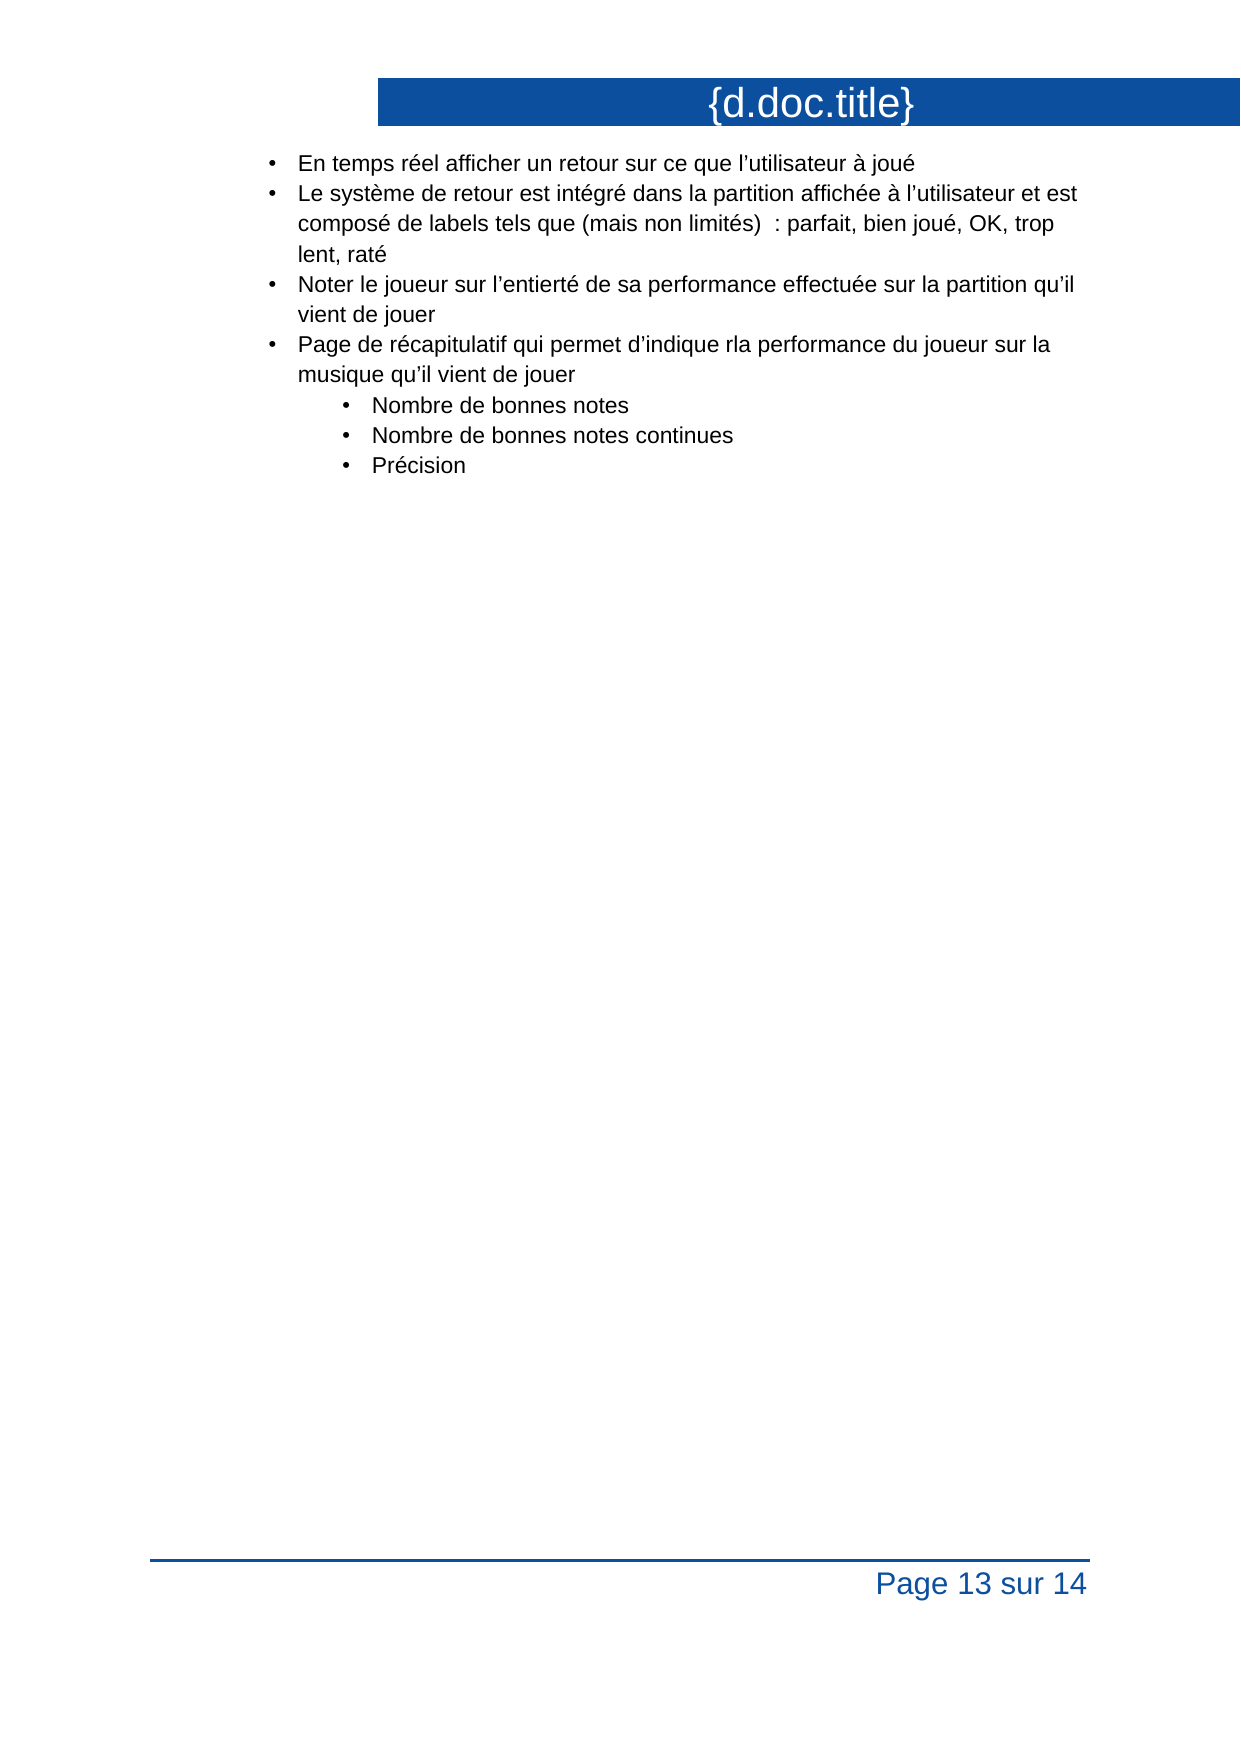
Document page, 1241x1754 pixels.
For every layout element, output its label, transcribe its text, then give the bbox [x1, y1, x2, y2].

list Le système de retour est intégré dans la partition affichée à l’utilisateur et est composé de labels tels que (mais non limités) : parfait, bien joué, OK, trop lent, raté [268, 180, 1090, 267]
list Précision [342, 452, 1090, 478]
list Page de récapitulatif qui permet d’indique rla performance du joueur sur la musique qu’il vient de jouer [268, 331, 1090, 388]
list Nombre de bonnes notes continues [342, 422, 1090, 448]
list En temps réel afficher un retour sur ce que l’utilisateur à joué [268, 150, 1090, 176]
list Nombre de bonnes notes [342, 392, 1090, 418]
list Noter le joueur sur l’entierté de sa performance effectuée sur la partition qu’il vient de jouer [268, 271, 1090, 327]
